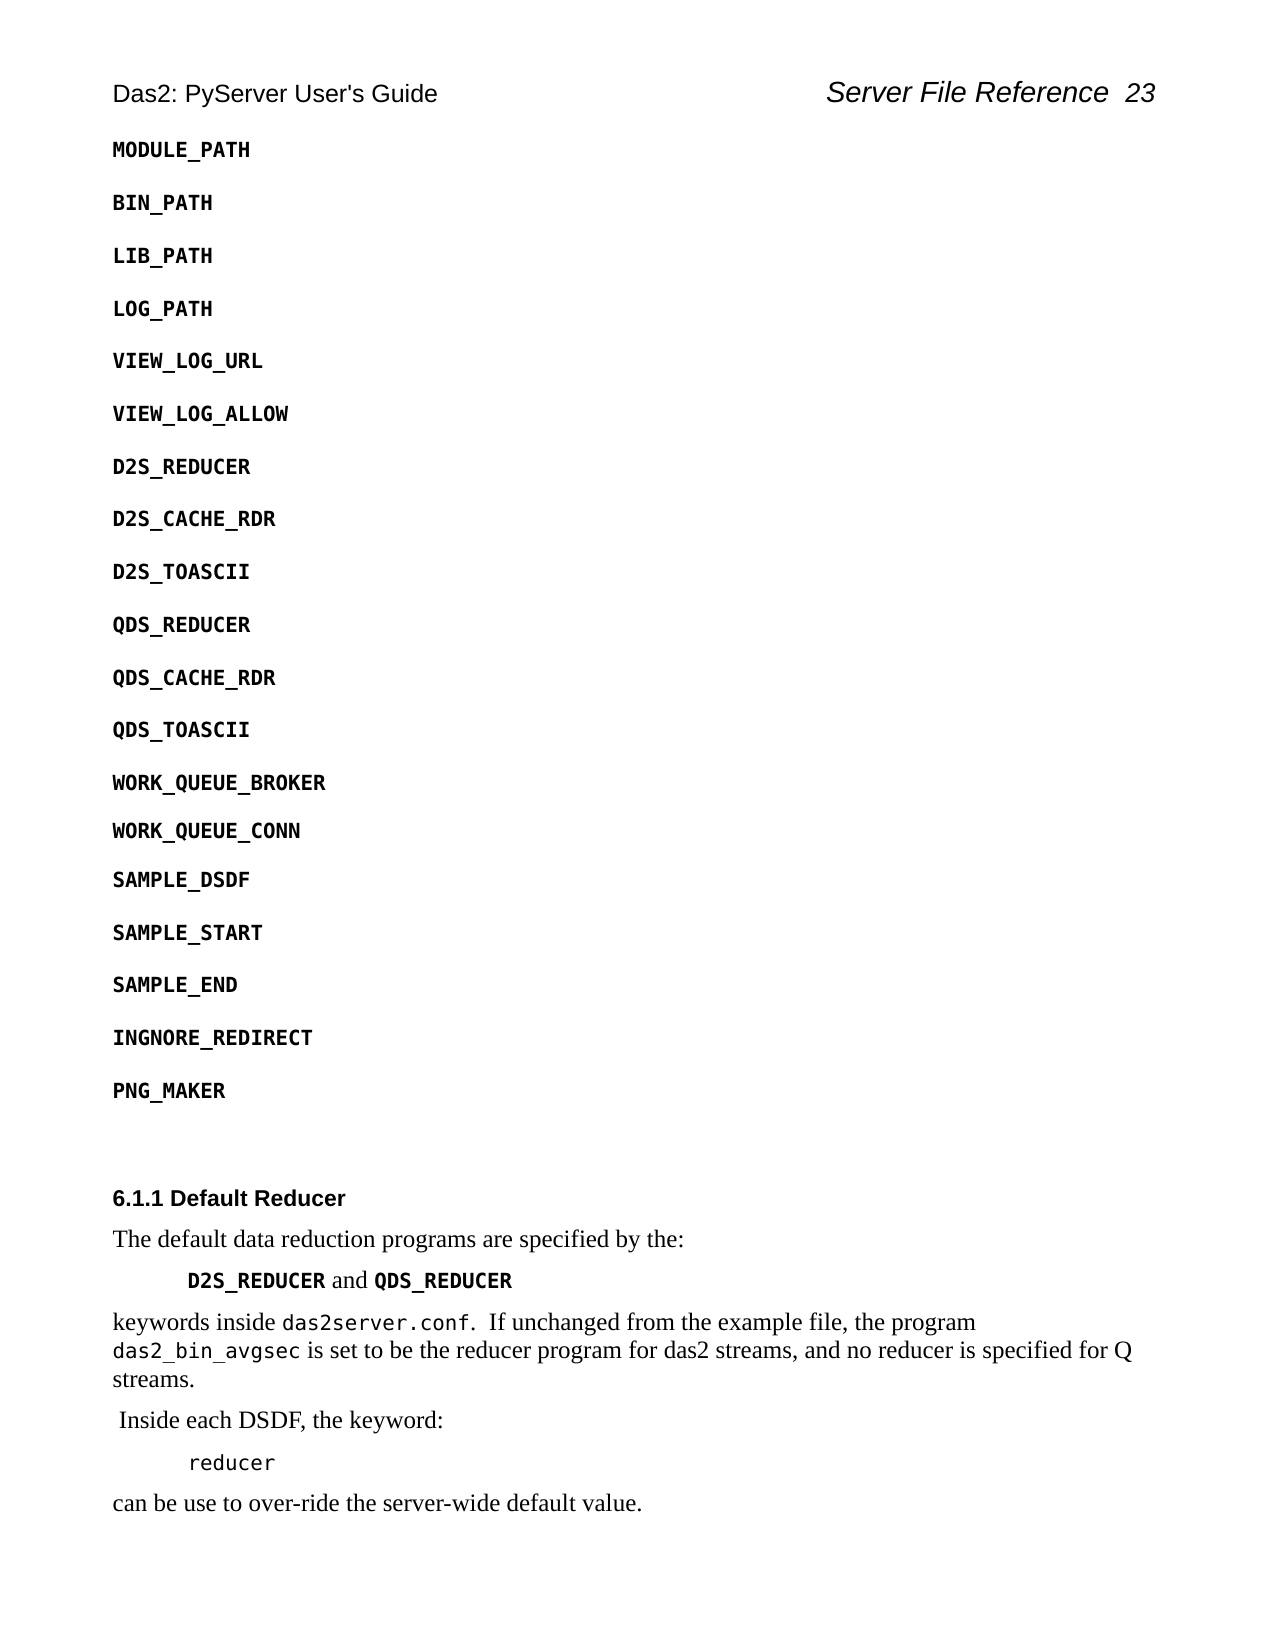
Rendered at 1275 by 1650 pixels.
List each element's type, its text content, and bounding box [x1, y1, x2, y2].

table_cell QDS_CACHE_RDR [113, 666, 370, 718]
table_cell LOG_PATH [113, 297, 370, 349]
table_cell [370, 820, 1162, 868]
table_cell [370, 974, 1162, 1026]
table_cell [370, 455, 1162, 507]
table_cell VIEW_LOG_ALLOW [113, 402, 370, 455]
table_cell [370, 244, 1162, 297]
table_cell [370, 868, 1162, 921]
text D2S_REDUCER and QDS_REDUCER [112, 1266, 1162, 1294]
text keywords inside das2server.conf. If unchanged from the example file, the program das2_bin_avgsec is set to be the reducer program for das2 streams, and no reducer is specified for Q streams. [112, 1307, 1162, 1393]
table_cell WORK_QUEUE_CONN [113, 820, 370, 868]
subtitle Default Reducer [112, 1185, 1162, 1212]
table_cell SAMPLE_DSDF [113, 868, 370, 921]
table_cell MODULE_PATH [113, 139, 370, 191]
table_cell SAMPLE_END [113, 974, 370, 1026]
text The default data reduction programs are specified by the: [112, 1224, 1162, 1253]
text reducer [112, 1447, 1162, 1476]
table_cell SAMPLE_START [113, 921, 370, 973]
table_cell INGNORE_REDIRECT [113, 1026, 370, 1079]
table_cell [370, 1079, 1162, 1132]
table_cell [370, 666, 1162, 718]
table_cell VIEW_LOG_URL [113, 349, 370, 402]
table_cell D2S_REDUCER [113, 455, 370, 507]
table_cell [370, 297, 1162, 349]
table_cell D2S_CACHE_RDR [113, 508, 370, 560]
table_cell QDS_TOASCII [113, 718, 370, 771]
table_cell BIN_PATH [113, 191, 370, 244]
table_cell [370, 1026, 1162, 1079]
table_cell [370, 402, 1162, 455]
table_cell WORK_QUEUE_BROKER [113, 771, 370, 819]
text Inside each DSDF, the keyword: [112, 1406, 1162, 1434]
table_cell [370, 349, 1162, 402]
text can be use to over-ride the server-wide default value. [112, 1488, 1162, 1517]
table_cell [370, 613, 1162, 666]
table_cell QDS_REDUCER [113, 613, 370, 666]
table_cell [370, 139, 1162, 191]
table_cell LIB_PATH [113, 244, 370, 297]
table_cell PNG_MAKER [113, 1079, 370, 1132]
table_cell [370, 718, 1162, 771]
table_cell [370, 921, 1162, 973]
table_cell D2S_TOASCII [113, 560, 370, 613]
table_cell [370, 191, 1162, 244]
table_cell [370, 771, 1162, 819]
table_cell [370, 560, 1162, 613]
table_cell [370, 508, 1162, 560]
